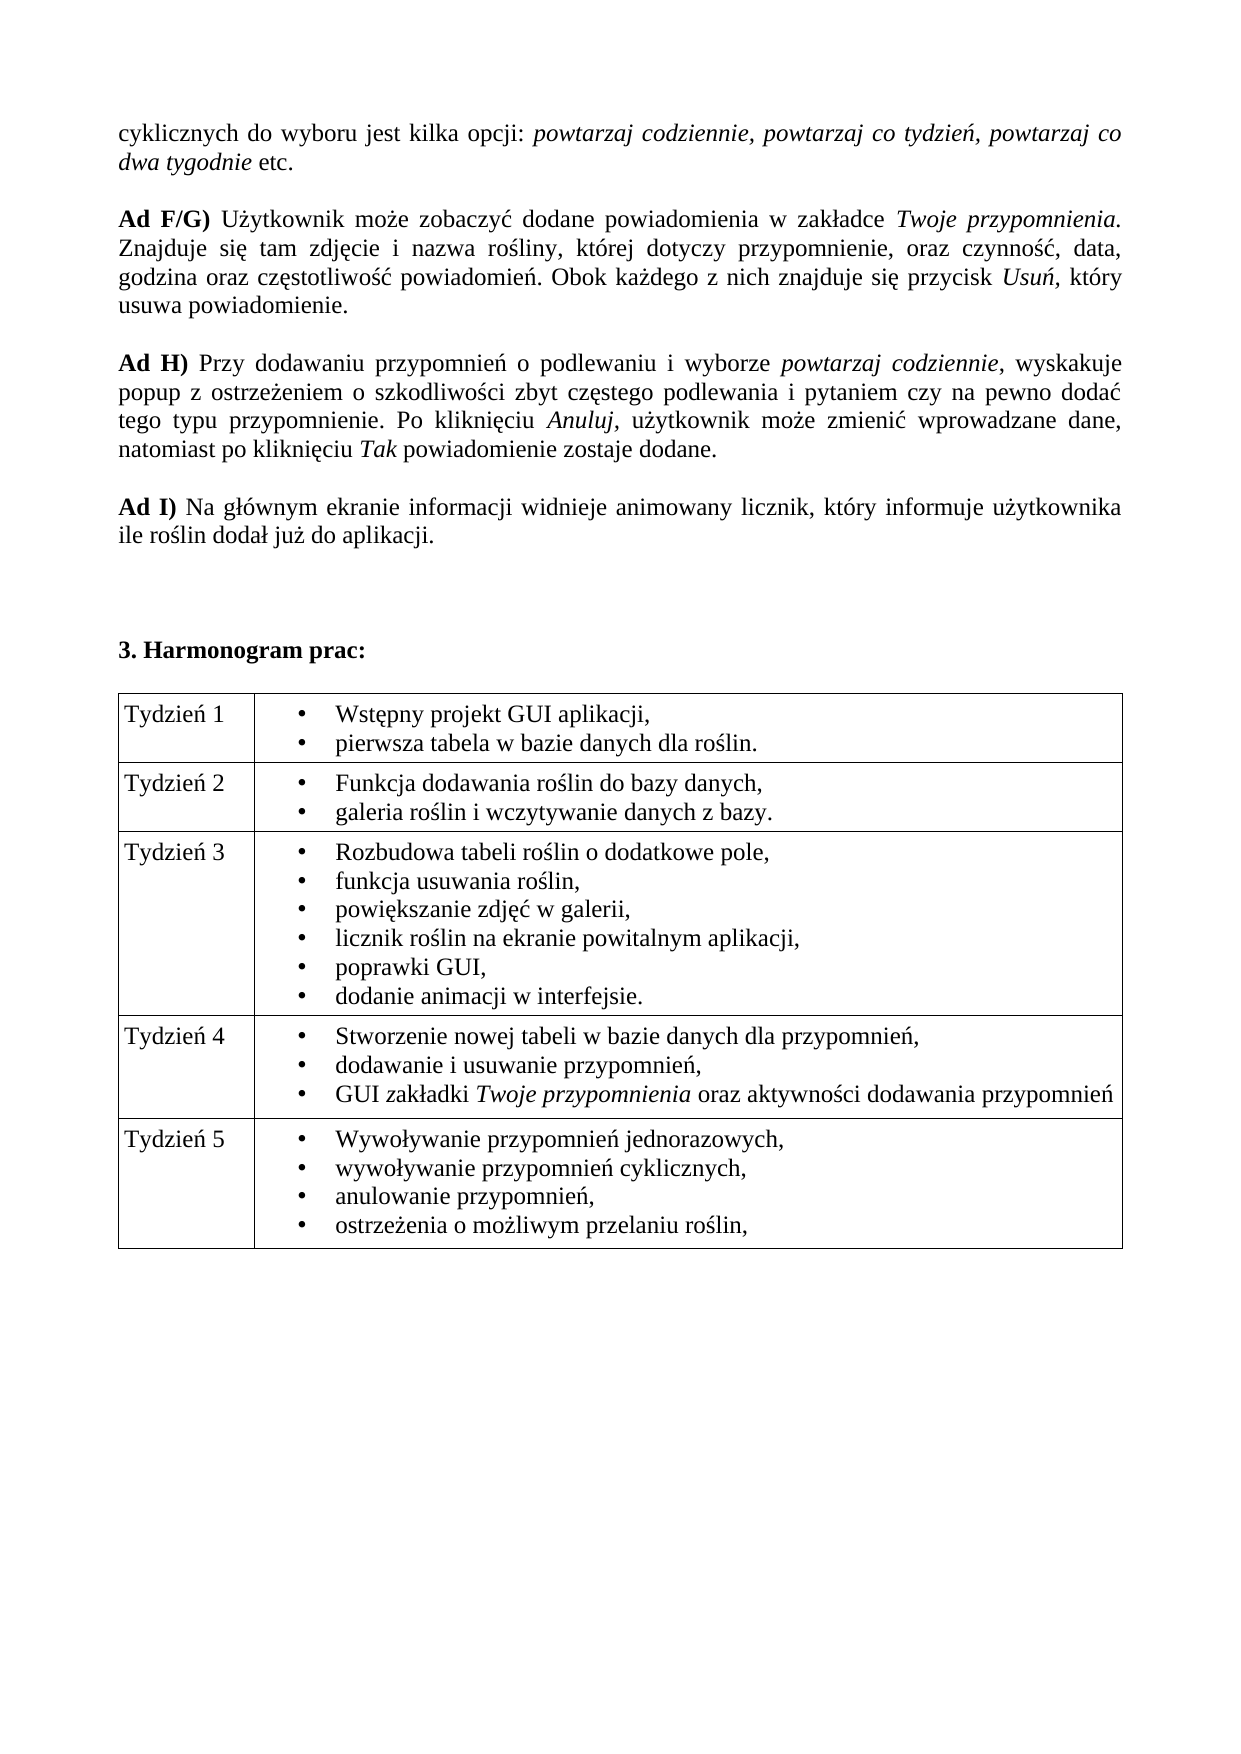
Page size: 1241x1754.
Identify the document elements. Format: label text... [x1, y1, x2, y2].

text Ad H) Przy dodawaniu przypomnień o podlewaniu i wyborze powtarzaj codziennie, wyskakuje popup z ostrzeżeniem o szkodliwości zbyt częstego podlewania i pytaniem czy na pewno dodać tego typu przypomnienie. Po kliknięciu Anuluj, użytkownik może zmienić wprowadzane dane, natomiast po kliknięciu Tak powiadomienie zostaje dodane. [118, 348, 1122, 463]
table_cell Tydzień 4 [119, 1016, 254, 1118]
text cyklicznych do wyboru jest kilka opcji: powtarzaj codziennie, powtarzaj co tydzień, powtarzaj co dwa tygodnie etc. [118, 118, 1122, 176]
table_cell Tydzień 2 [119, 763, 254, 831]
text Ad I) Na głównym ekranie informacji widnieje animowany licznik, który informuje użytkownika ile roślin dodał już do aplikacji. [118, 492, 1122, 549]
text Ad F/G) Użytkownik może zobaczyć dodane powiadomienia w zakładce Twoje przypomnienia. Znajduje się tam zdjęcie i nazwa rośliny, której dotyczy przypomnienie, oraz czynność, data, godzina oraz częstotliwość powiadomień. Obok każdego z nich znajduje się przycisk Usuń, który usuwa powiadomienie. [118, 204, 1122, 319]
table_header Tydzień 1 [119, 694, 254, 762]
table_cell Tydzień 3 [119, 832, 254, 1015]
table_cell Wywoływanie przypomnień jednorazowych, wywoływanie przypomnień cyklicznych, anulowanie przypomnień, ostrzeżenia o możliwym przelaniu roślin, [255, 1119, 1122, 1248]
table_cell Rozbudowa tabeli roślin o dodatkowe pole, funkcja usuwania roślin, powiększanie zdjęć w galerii, licznik roślin na ekranie powitalnym aplikacji, poprawki GUI, dodanie animacji w interfejsie. [255, 832, 1122, 1015]
table_cell Funkcja dodawania roślin do bazy danych, galeria roślin i wczytywanie danych z bazy. [255, 763, 1122, 831]
text 3. Harmonogram prac: [118, 636, 1122, 664]
table_cell Tydzień 5 [119, 1119, 254, 1248]
table_cell Stworzenie nowej tabeli w bazie danych dla przypomnień, dodawanie i usuwanie przypomnień, GUI zakładki Twoje przypomnienia oraz aktywności dodawania przypomnień [255, 1016, 1122, 1118]
table_header Wstępny projekt GUI aplikacji, pierwsza tabela w bazie danych dla roślin. [255, 694, 1122, 762]
